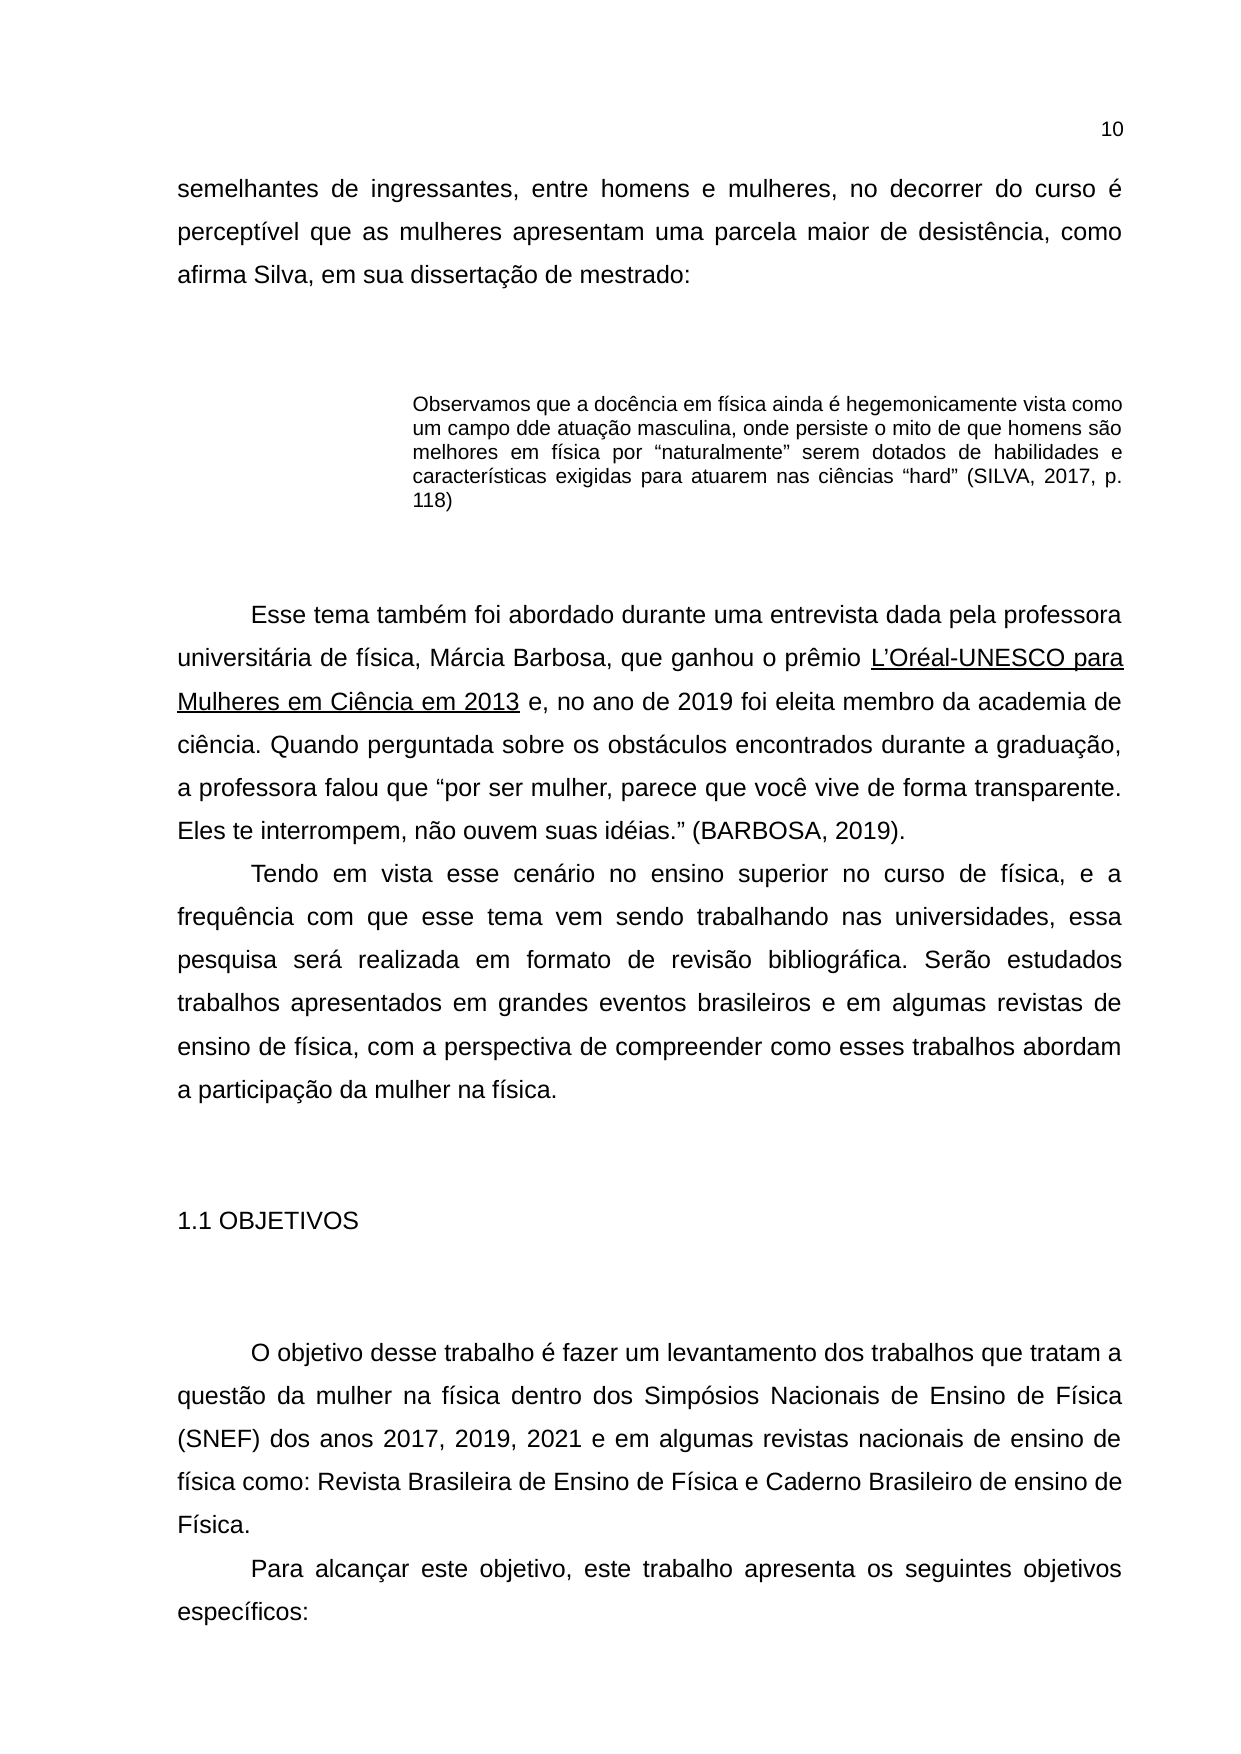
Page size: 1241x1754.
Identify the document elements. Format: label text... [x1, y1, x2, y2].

text Para alcançar este objetivo, este trabalho apresenta os seguintes objetivos específicos: [177, 1554, 1123, 1626]
text Esse tema também foi abordado durante uma entrevista dada pela professora universitária de física, Márcia Barbosa, que ganhou o prêmio L’Oréal-UNESCO para Mulheres em Ciência em 2013 e, no ano de 2019 foi eleita membro da academia de ciência. Quando perguntada sobre os obstáculos encontrados durante a graduação, a professora falou que “por ser mulher, parece que você vive de forma transparente. Eles te interrompem, não ouvem suas idéias.” (BARBOSA, 2019). [177, 600, 1123, 845]
text Tendo em vista esse cenário no ensino superior no curso de física, e a frequência com que esse tema vem sendo trabalhando nas universidades, essa pesquisa será realizada em formato de revisão bibliográfica. Serão estudados trabalhos apresentados em grandes eventos brasileiros e em algumas revistas de ensino de física, com a perspectiva de compreender como esses trabalhos abordam a participação da mulher na física. [177, 859, 1123, 1103]
subtitle Objetivos [177, 1206, 1123, 1235]
text O objetivo desse trabalho é fazer um levantamento dos trabalhos que tratam a questão da mulher na física dentro dos Simpósios Nacionais de Ensino de Física (SNEF) dos anos 2017, 2019, 2021 e em algumas revistas nacionais de ensino de física como: Revista Brasileira de Ensino de Física e Caderno Brasileiro de ensino de Física. [177, 1338, 1123, 1539]
text Observamos que a docência em física ainda é hegemonicamente vista como um campo dde atuação masculina, onde persiste o mito de que homens são melhores em física por “naturalmente” serem dotados de habilidades e características exigidas para atuarem nas ciências “hard” (SILVA, 2017, p. 118) [412, 392, 1123, 512]
text semelhantes de ingressantes, entre homens e mulheres, no decorrer do curso é perceptível que as mulheres apresentam uma parcela maior de desistência, como afirma Silva, em sua dissertação de mestrado: [177, 174, 1123, 289]
